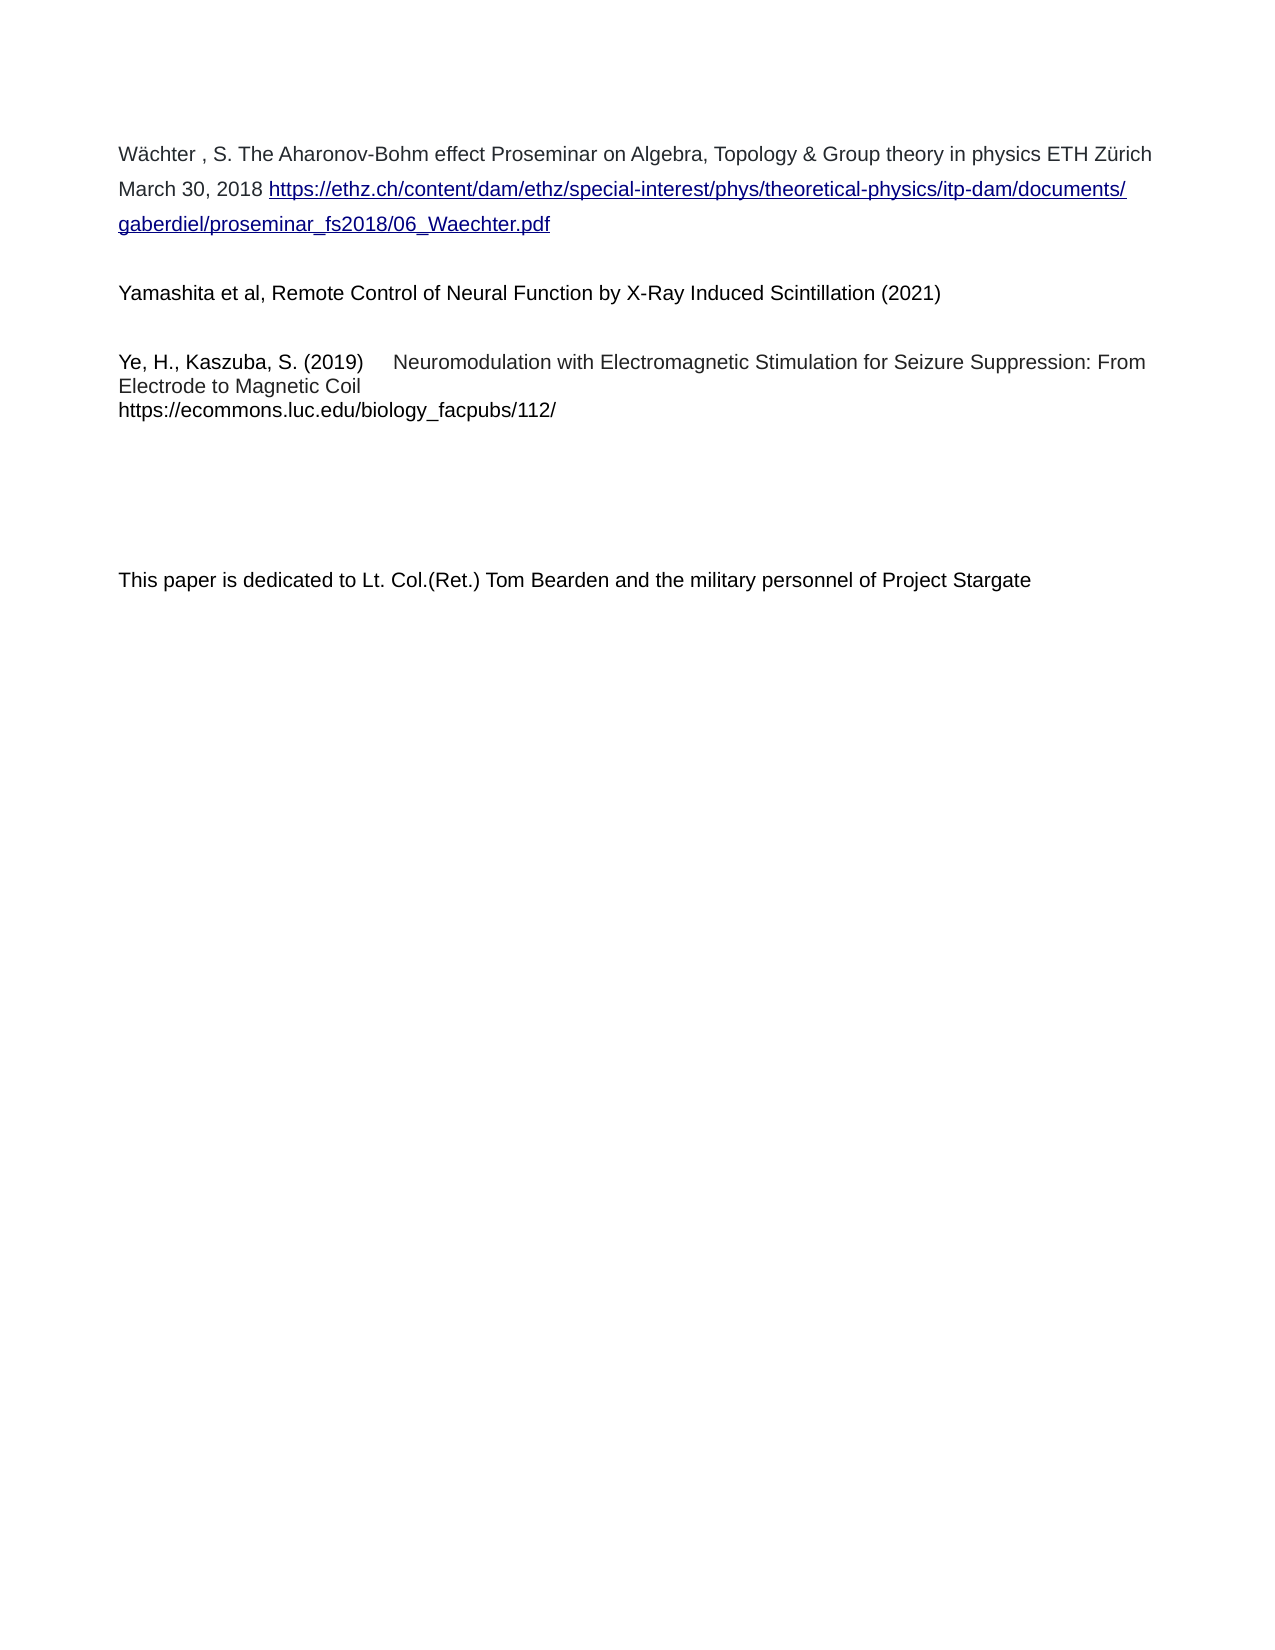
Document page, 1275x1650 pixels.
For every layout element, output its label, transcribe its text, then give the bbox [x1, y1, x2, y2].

text This paper is dedicated to Lt. Col.(Ret.) Tom Bearden and the military personnel of Project Stargate [118, 568, 1157, 592]
text Ye, H., Kaszuba, S. (2019) Neuromodulation with Electromagnetic Stimulation for Seizure Suppression: From Electrode to Magnetic Coil [118, 350, 1157, 398]
text https://ecommons.luc.edu/biology_facpubs/112/ [118, 398, 1157, 422]
text Wächter , S. The Aharonov-Bohm effect Proseminar on Algebra, Topology & Group theory in physics ETH Zürich March 30, 2018 https://ethz.ch/content/dam/ethz/special-interest/phys/theoretical-physics/itp-dam/documents/gaberdiel/proseminar_fs2018/06_Waechter.pdf [118, 142, 1157, 235]
text Yamashita et al, Remote Control of Neural Function by X-Ray Induced Scintillation (2021) [118, 281, 1157, 305]
